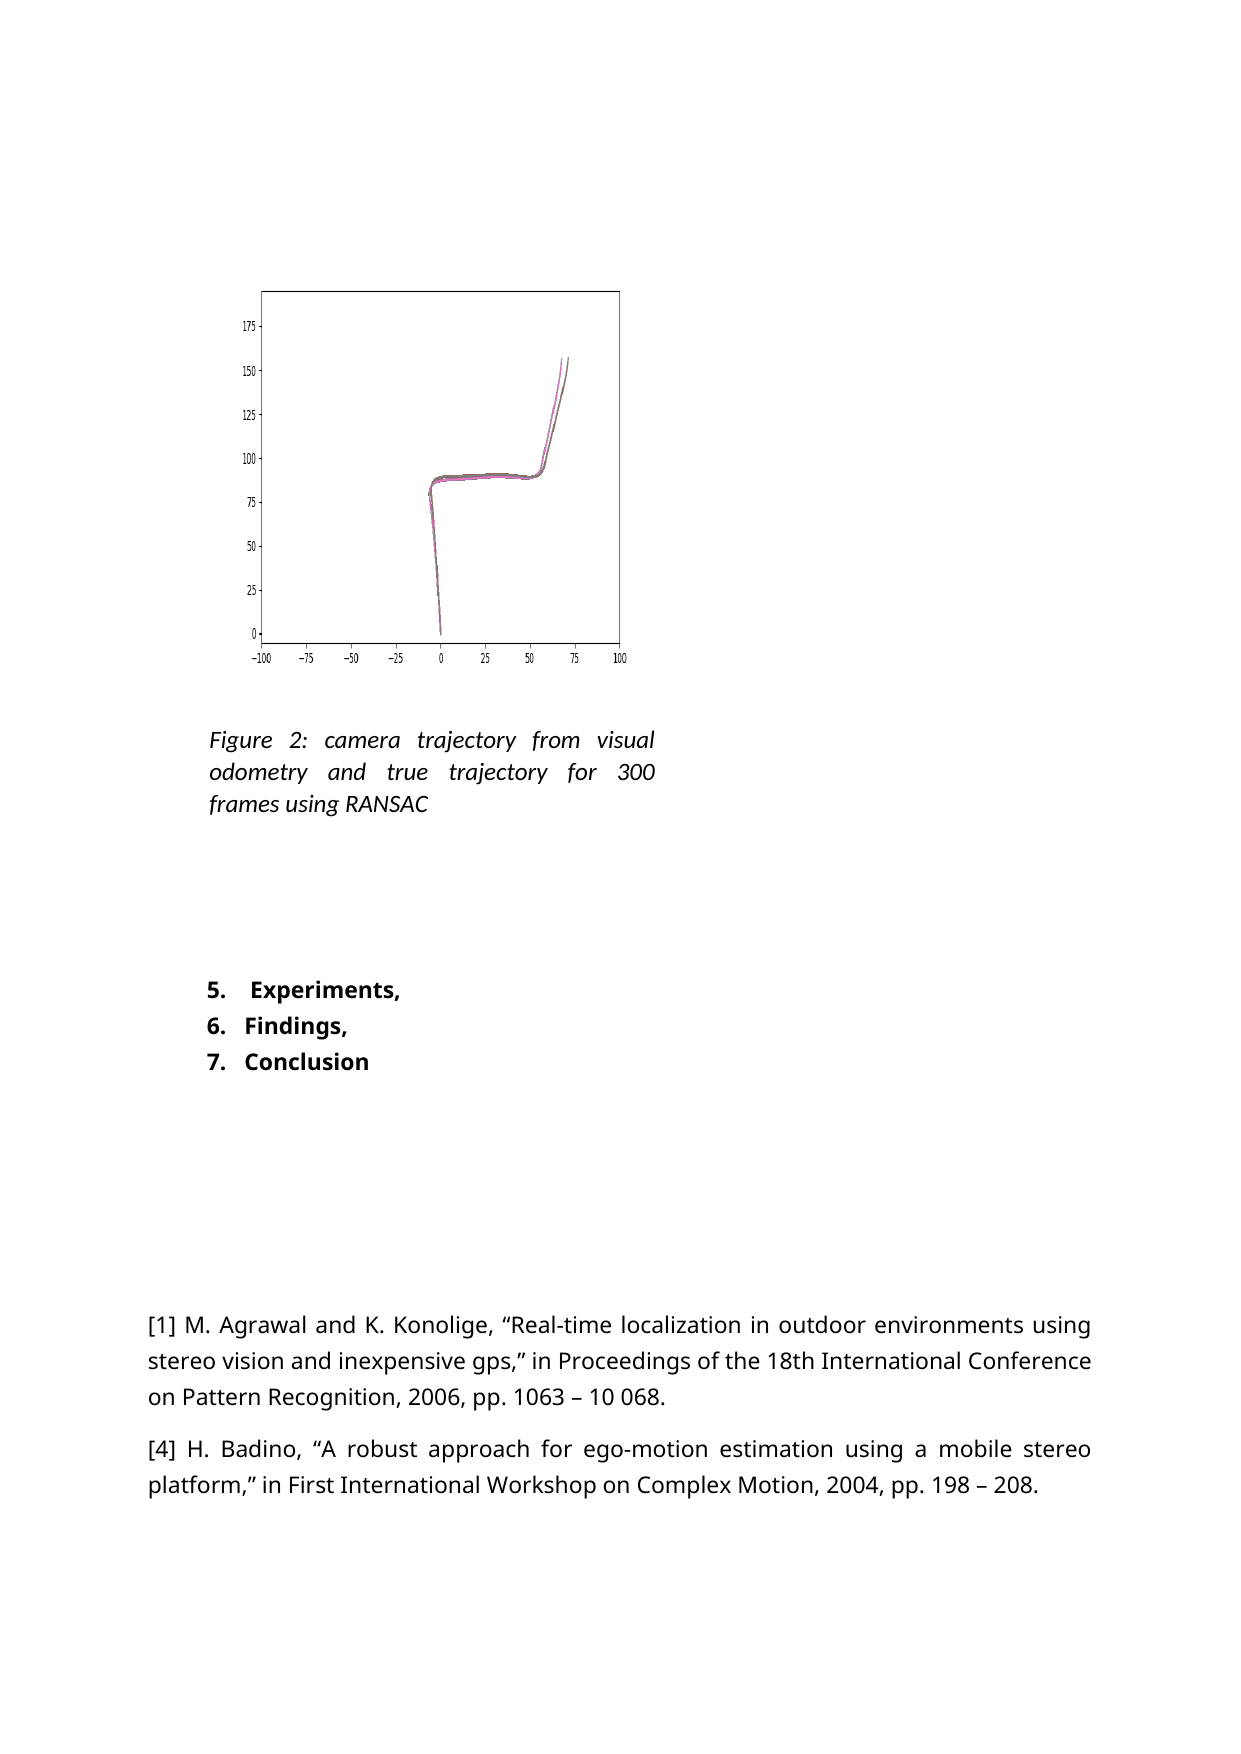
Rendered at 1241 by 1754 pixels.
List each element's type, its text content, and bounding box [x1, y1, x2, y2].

text [4] H. Badino, “A robust approach for ego-motion estimation using a mobile stereo platform,” in First International Workshop on Complex Motion, 2004, pp. 198 – 208. [148, 1433, 1093, 1501]
list Findings, [207, 1010, 1093, 1041]
text [1] M. Agrawal and K. Konolige, “Real-time localization in outdoor environments using stereo vision and inexpensive gps,” in Proceedings of the 18th International Conference on Pattern Recognition, 2006, pp. 1063 – 10 068. [148, 1309, 1093, 1412]
picture [209, 255, 327, 711]
list Conclusion [207, 1046, 1093, 1077]
list Experiments, [207, 974, 1093, 1005]
text Figure 2: camera trajectory from visual odometry and true trajectory for 300 frames using RANSAC [209, 255, 658, 818]
